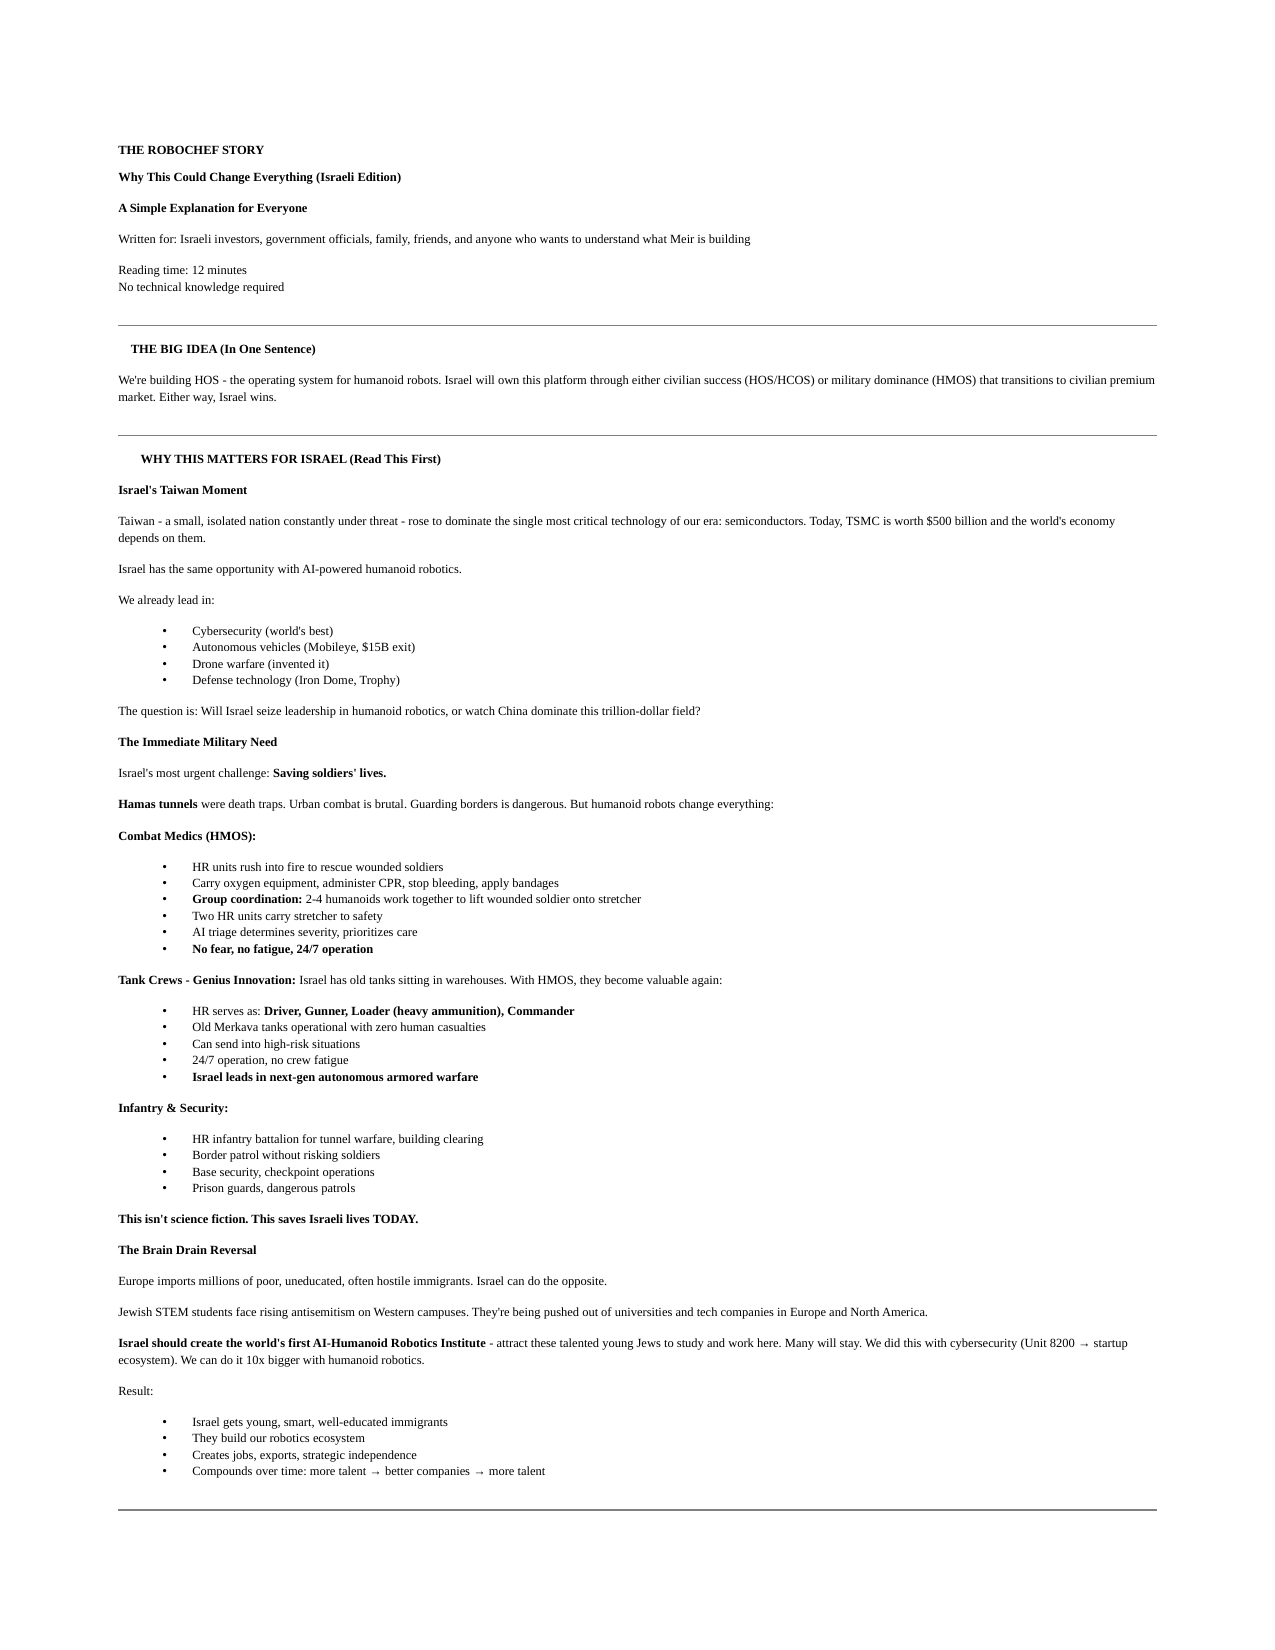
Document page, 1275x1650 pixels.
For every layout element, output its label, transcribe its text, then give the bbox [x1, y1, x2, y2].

list Defense technology (Iron Dome, Trophy) [162, 673, 1157, 687]
text Reading time: 12 minutes No technical knowledge required [118, 263, 1157, 294]
list Israel gets young, smart, well-educated immigrants [162, 1415, 1157, 1429]
list Base security, checkpoint operations [162, 1164, 1157, 1179]
list Border patrol without risking soldiers [162, 1148, 1157, 1162]
list HR units rush into fire to rescue wounded soldiers [162, 859, 1157, 874]
text Result: [118, 1384, 1157, 1398]
list Group coordination: 2-4 humanoids work together to lift wounded soldier onto stretcher [162, 892, 1157, 907]
text Israel should create the world's first AI-Humanoid Robotics Institute - attract these talented young Jews to study and work here. Many will stay. We did this with cybersecurity (Unit 8200 → startup ecosystem). We can do it 10x bigger with humanoid robotics. [118, 1336, 1157, 1367]
subtitle Why This Could Change Everything (Israeli Edition) [118, 170, 1157, 184]
list HR serves as: Driver, Gunner, Loader (heavy ammunition), Commander [162, 1004, 1157, 1018]
subtitle The Brain Drain Reversal [118, 1243, 1157, 1257]
list AI triage determines severity, prioritizes care [162, 925, 1157, 939]
list Two HR units carry stretcher to safety [162, 909, 1157, 923]
subtitle 🤔 THE BIG IDEA (In One Sentence) [118, 342, 1157, 356]
subtitle The Immediate Military Need [118, 735, 1157, 749]
text Jewish STEM students face rising antisemitism on Western campuses. They're being pushed out of universities and tech companies in Europe and North America. [118, 1305, 1157, 1319]
text The question is: Will Israel seize leadership in humanoid robotics, or watch China dominate this trillion-dollar field? [118, 704, 1157, 718]
text Written for: Israeli investors, government officials, family, friends, and anyone who wants to understand what Meir is building [118, 232, 1157, 246]
list Can send into high-risk situations [162, 1037, 1157, 1051]
list Cybersecurity (world's best) [162, 624, 1157, 638]
text Combat Medics (HMOS): [118, 828, 1157, 843]
text Tank Crews - Genius Innovation: Israel has old tanks sitting in warehouses. With HMOS, they become valuable again: [118, 973, 1157, 987]
text We're building HOS - the operating system for humanoid robots. Israel will own this platform through either civilian success (HOS/HCOS) or military dominance (HMOS) that transitions to civilian premium market. Either way, Israel wins. [118, 373, 1157, 404]
list Prison guards, dangerous patrols [162, 1181, 1157, 1195]
text Taiwan - a small, isolated nation constantly under threat - rose to dominate the single most critical technology of our era: semiconductors. Today, TSMC is worth $500 billion and the world's economy depends on them. [118, 514, 1157, 545]
list No fear, no fatigue, 24/7 operation [162, 942, 1157, 956]
text This isn't science fiction. This saves Israeli lives TODAY. [118, 1212, 1157, 1226]
list Carry oxygen equipment, administer CPR, stop bleeding, apply bandages [162, 876, 1157, 890]
list They build our robotics ecosystem [162, 1431, 1157, 1446]
list Autonomous vehicles (Mobileye, $15B exit) [162, 640, 1157, 654]
subtitle 🇮🇱 WHY THIS MATTERS FOR ISRAEL (Read This First) [118, 452, 1157, 466]
text Infantry & Security: [118, 1101, 1157, 1115]
list Old Merkava tanks operational with zero human casualties [162, 1020, 1157, 1034]
list Drone warfare (invented it) [162, 657, 1157, 671]
text A Simple Explanation for Everyone [118, 201, 1157, 215]
text We already lead in: [118, 593, 1157, 607]
list Creates jobs, exports, strategic independence [162, 1448, 1157, 1462]
text Israel has the same opportunity with AI-powered humanoid robotics. [118, 562, 1157, 576]
text Israel's most urgent challenge: Saving soldiers' lives. [118, 766, 1157, 781]
subtitle THE ROBOCHEF STORY [118, 143, 1157, 157]
subtitle Israel's Taiwan Moment [118, 483, 1157, 497]
list 24/7 operation, no crew fatigue [162, 1053, 1157, 1067]
list Israel leads in next-gen autonomous armored warfare [162, 1069, 1157, 1084]
text Europe imports millions of poor, uneducated, often hostile immigrants. Israel can do the opposite. [118, 1274, 1157, 1288]
list Compounds over time: more talent → better companies → more talent [162, 1464, 1157, 1478]
text Hamas tunnels were death traps. Urban combat is brutal. Guarding borders is dangerous. But humanoid robots change everything: [118, 797, 1157, 812]
list HR infantry battalion for tunnel warfare, building clearing [162, 1132, 1157, 1146]
